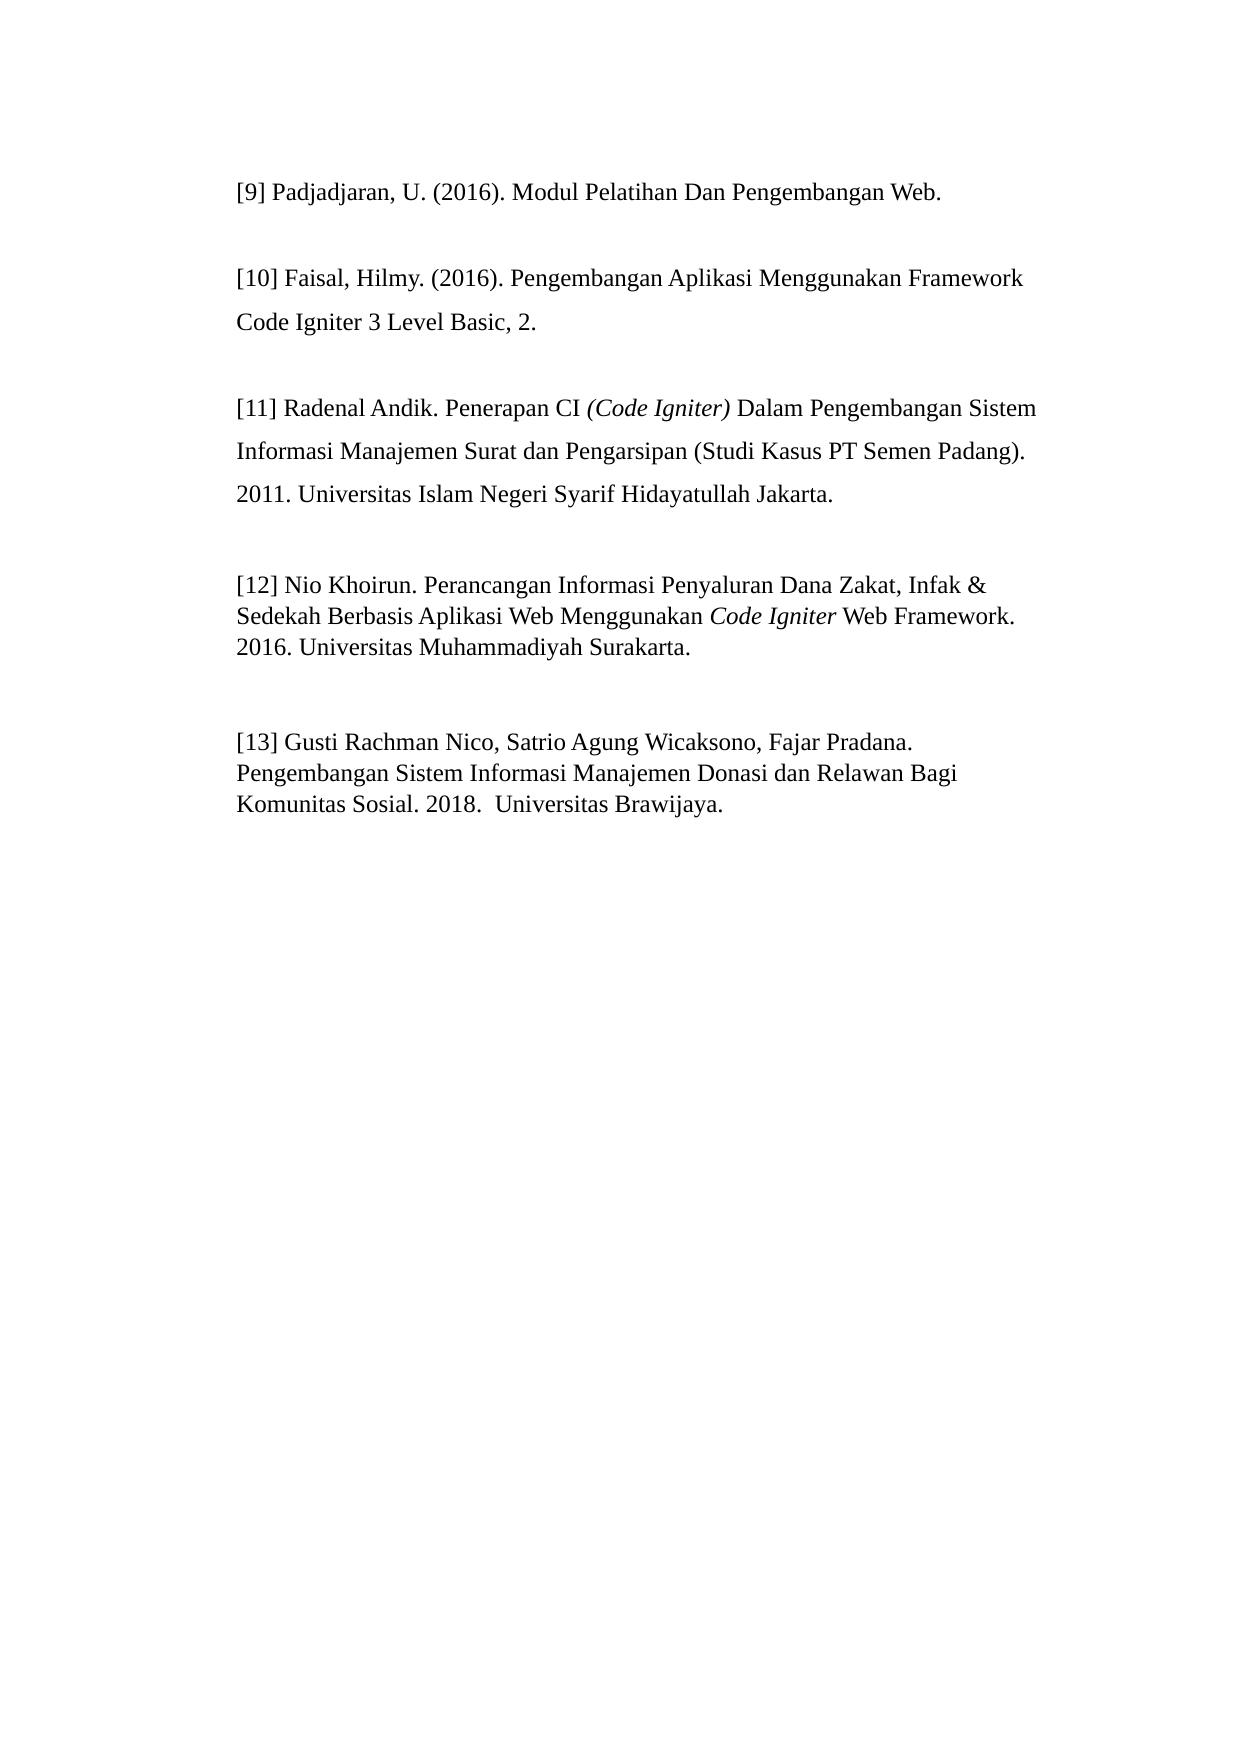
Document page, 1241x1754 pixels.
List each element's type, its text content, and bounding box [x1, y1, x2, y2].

text [10] Faisal, Hilmy. (2016). Pengembangan Aplikasi Menggunakan Framework Code Igniter 3 Level Basic, 2. [236, 263, 1063, 335]
text [11] Radenal Andik. Penerapan CI (Code Igniter) Dalam Pengembangan Sistem Informasi Manajemen Surat dan Pengarsipan (Studi Kasus PT Semen Padang). 2011. Universitas Islam Negeri Syarif Hidayatullah Jakarta. [236, 393, 1063, 508]
text [13] Gusti Rachman Nico, Satrio Agung Wicaksono, Fajar Pradana. Pengembangan Sistem Informasi Manajemen Donasi dan Relawan Bagi Komunitas Sosial. 2018. Universitas Brawijaya. [236, 727, 1063, 818]
text [12] Nio Khoirun. Perancangan Informasi Penyaluran Dana Zakat, Infak & Sedekah Berbasis Aplikasi Web Menggunakan Code Igniter Web Framework. 2016. Universitas Muhammadiyah Surakarta. [236, 570, 1063, 661]
text [9] Padjadjaran, U. (2016). Modul Pelatihan Dan Pengembangan Web. [236, 177, 1063, 206]
